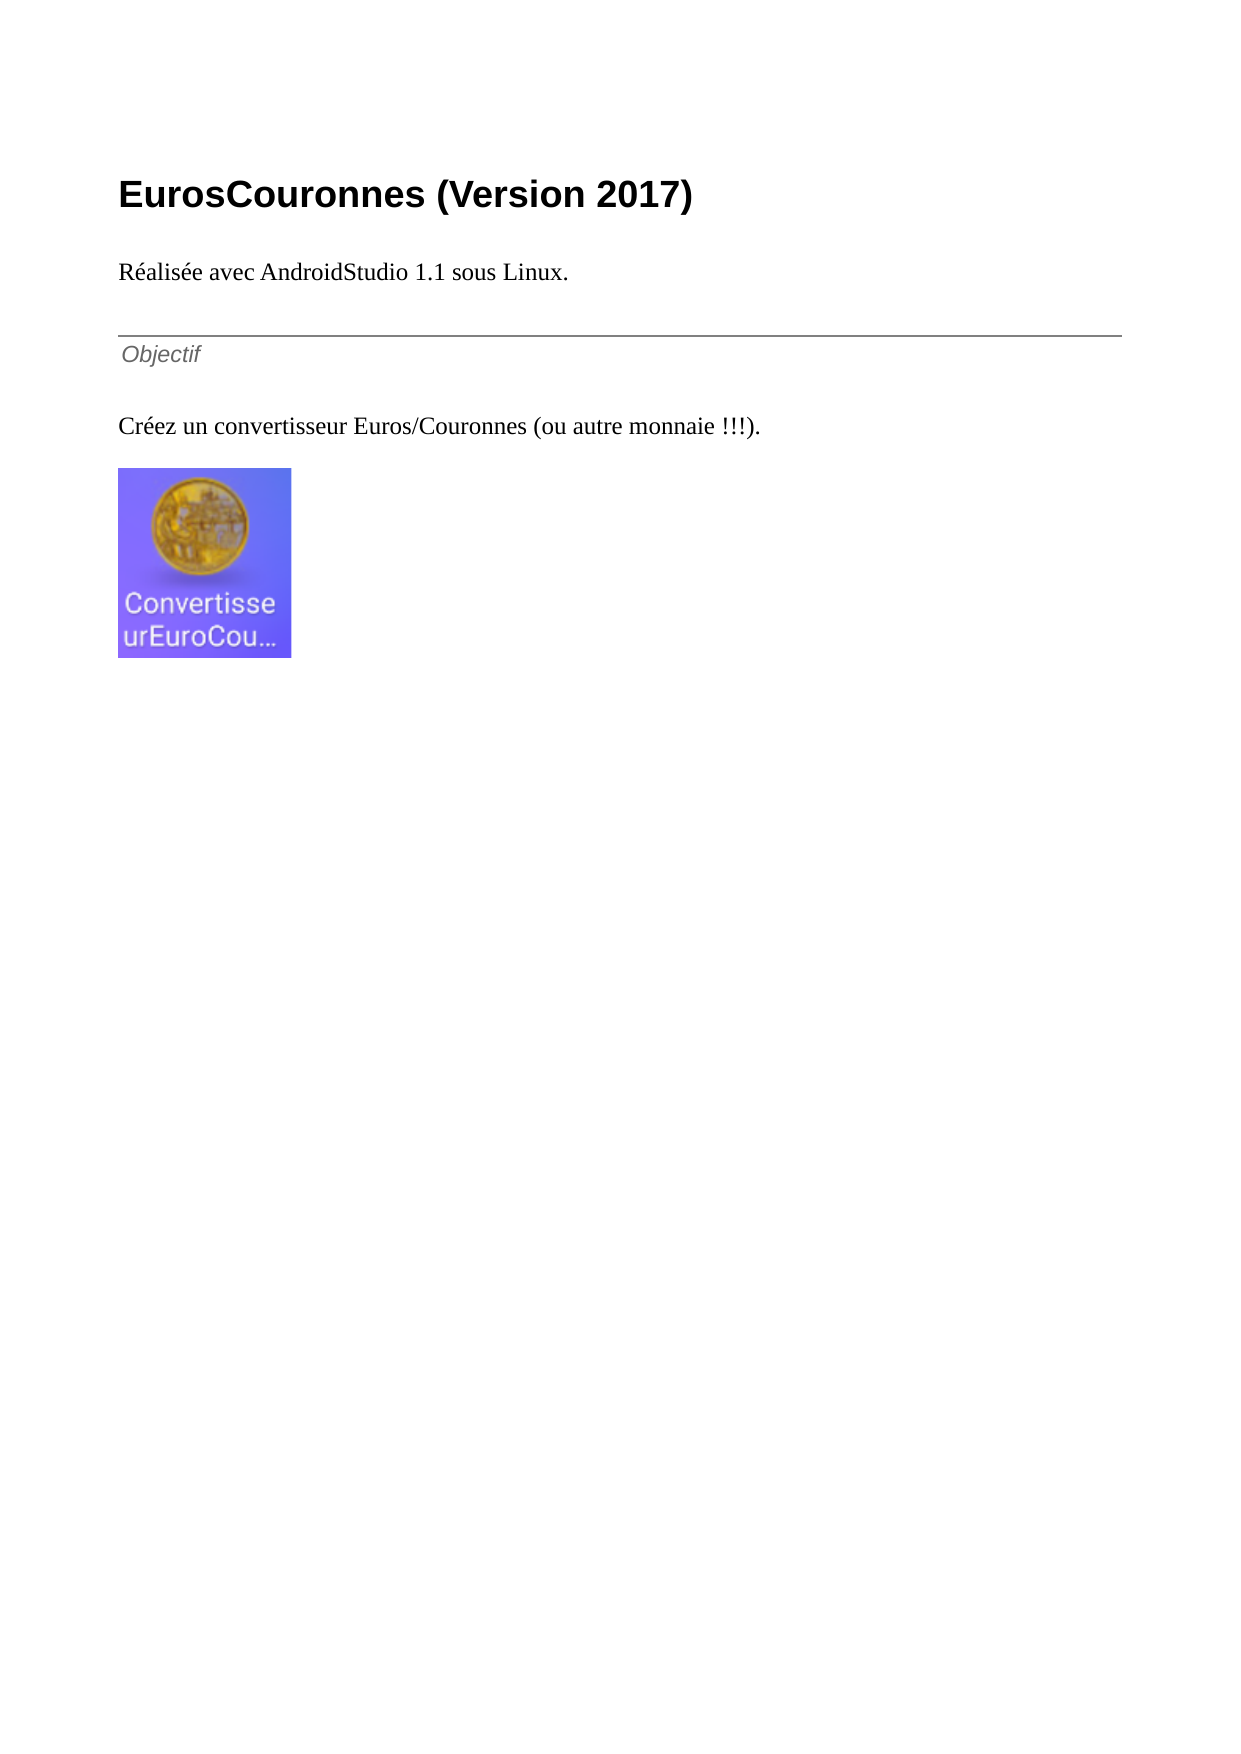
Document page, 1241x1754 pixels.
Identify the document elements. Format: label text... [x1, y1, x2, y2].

text Réalisée avec AndroidStudio 1.1 sous Linux. [118, 257, 1122, 286]
subtitle EurosCouronnes (Version 2017) [118, 172, 1122, 216]
subtitle Objectif [118, 337, 1122, 370]
picture [118, 468, 292, 658]
text Créez un convertisseur Euros/Couronnes (ou autre monnaie !!!). [118, 411, 1122, 440]
